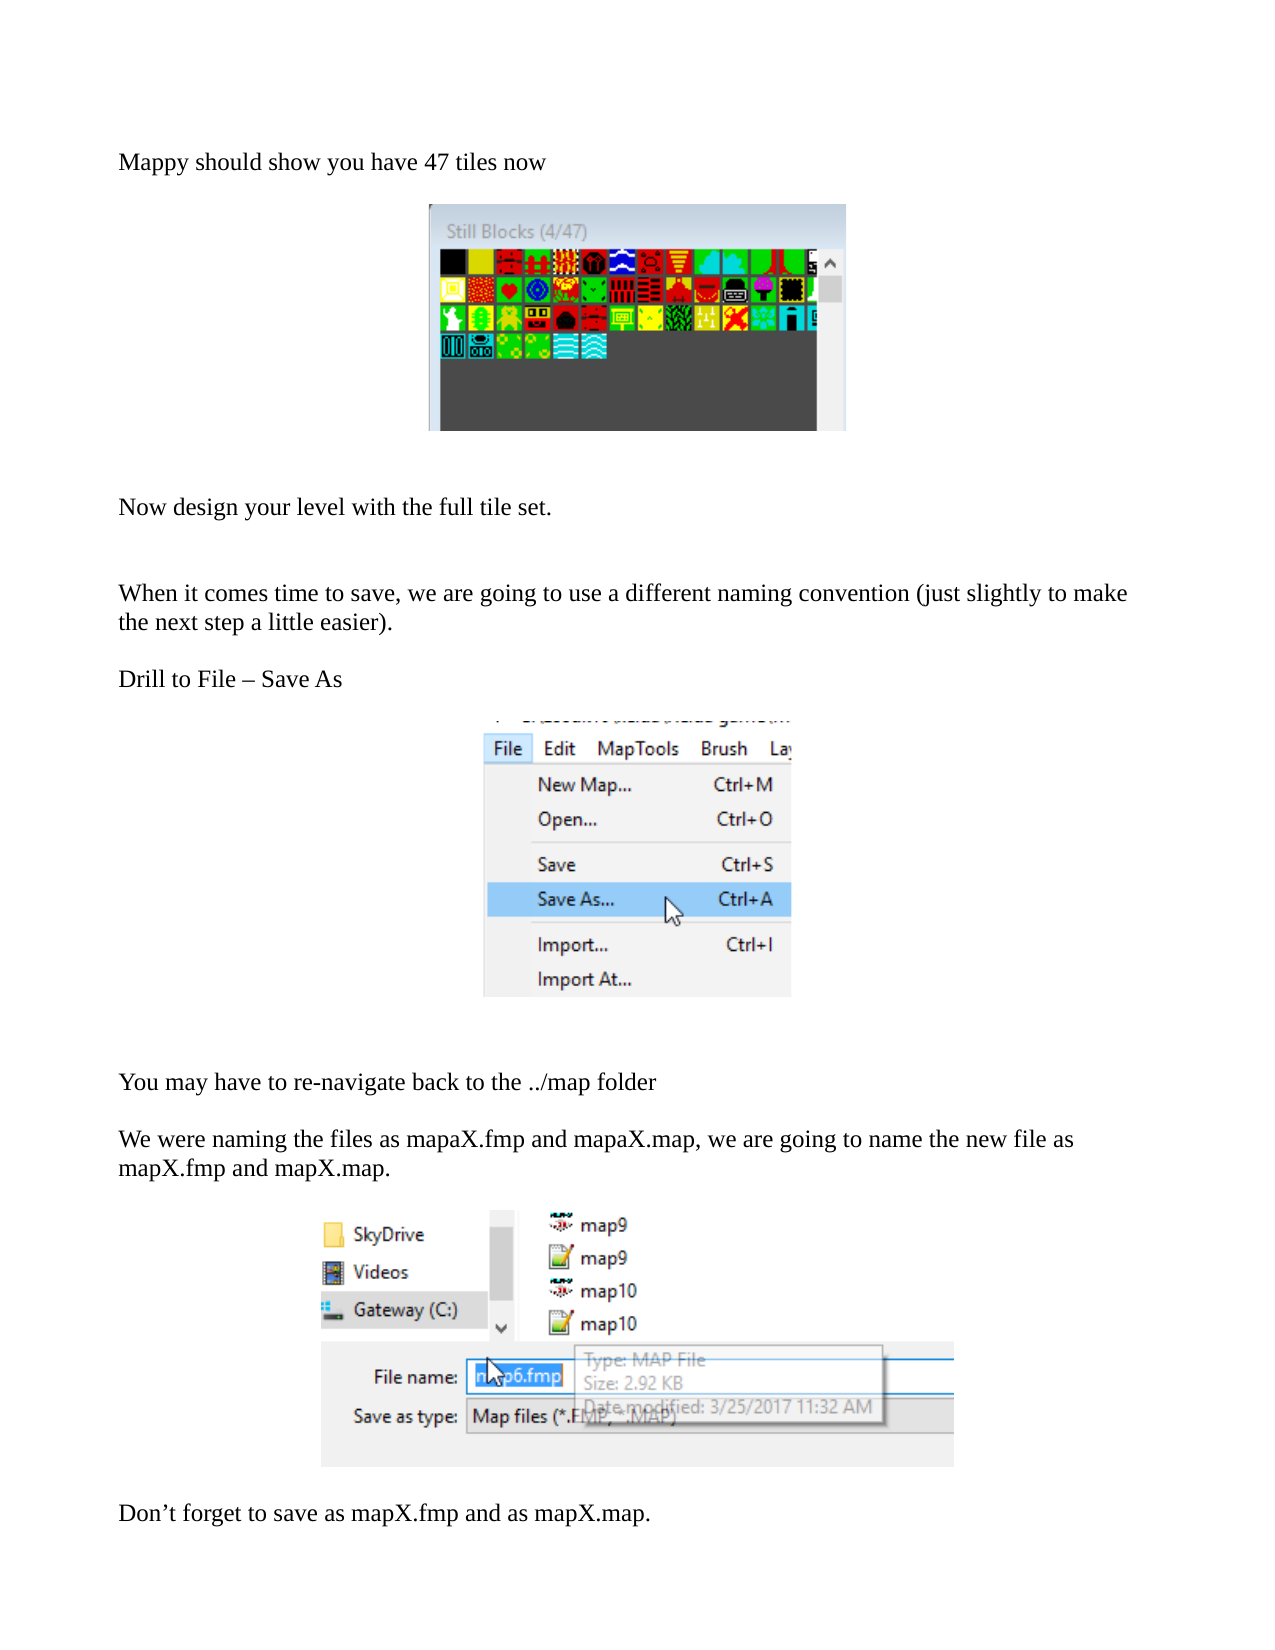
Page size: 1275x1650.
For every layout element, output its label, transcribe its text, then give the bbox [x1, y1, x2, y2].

picture [483, 721, 792, 997]
text Now design your level with the full tile set. [118, 492, 1157, 521]
text Don’t forget to save as mapX.fmp and as mapX.map. [118, 1498, 1157, 1527]
picture [321, 1210, 954, 1467]
picture [428, 204, 847, 431]
text You may have to re-navigate back to the ../map folder [118, 1067, 1157, 1096]
text Drill to File – Save As [118, 664, 1157, 693]
text When it comes time to save, we are going to use a different naming convention (just slightly to make the next step a little easier). [118, 578, 1157, 636]
text Mappy should show you have 47 tiles now [118, 147, 1157, 176]
text We were naming the files as mapaX.fmp and mapaX.map, we are going to name the new file as mapX.fmp and mapX.map. [118, 1124, 1157, 1182]
